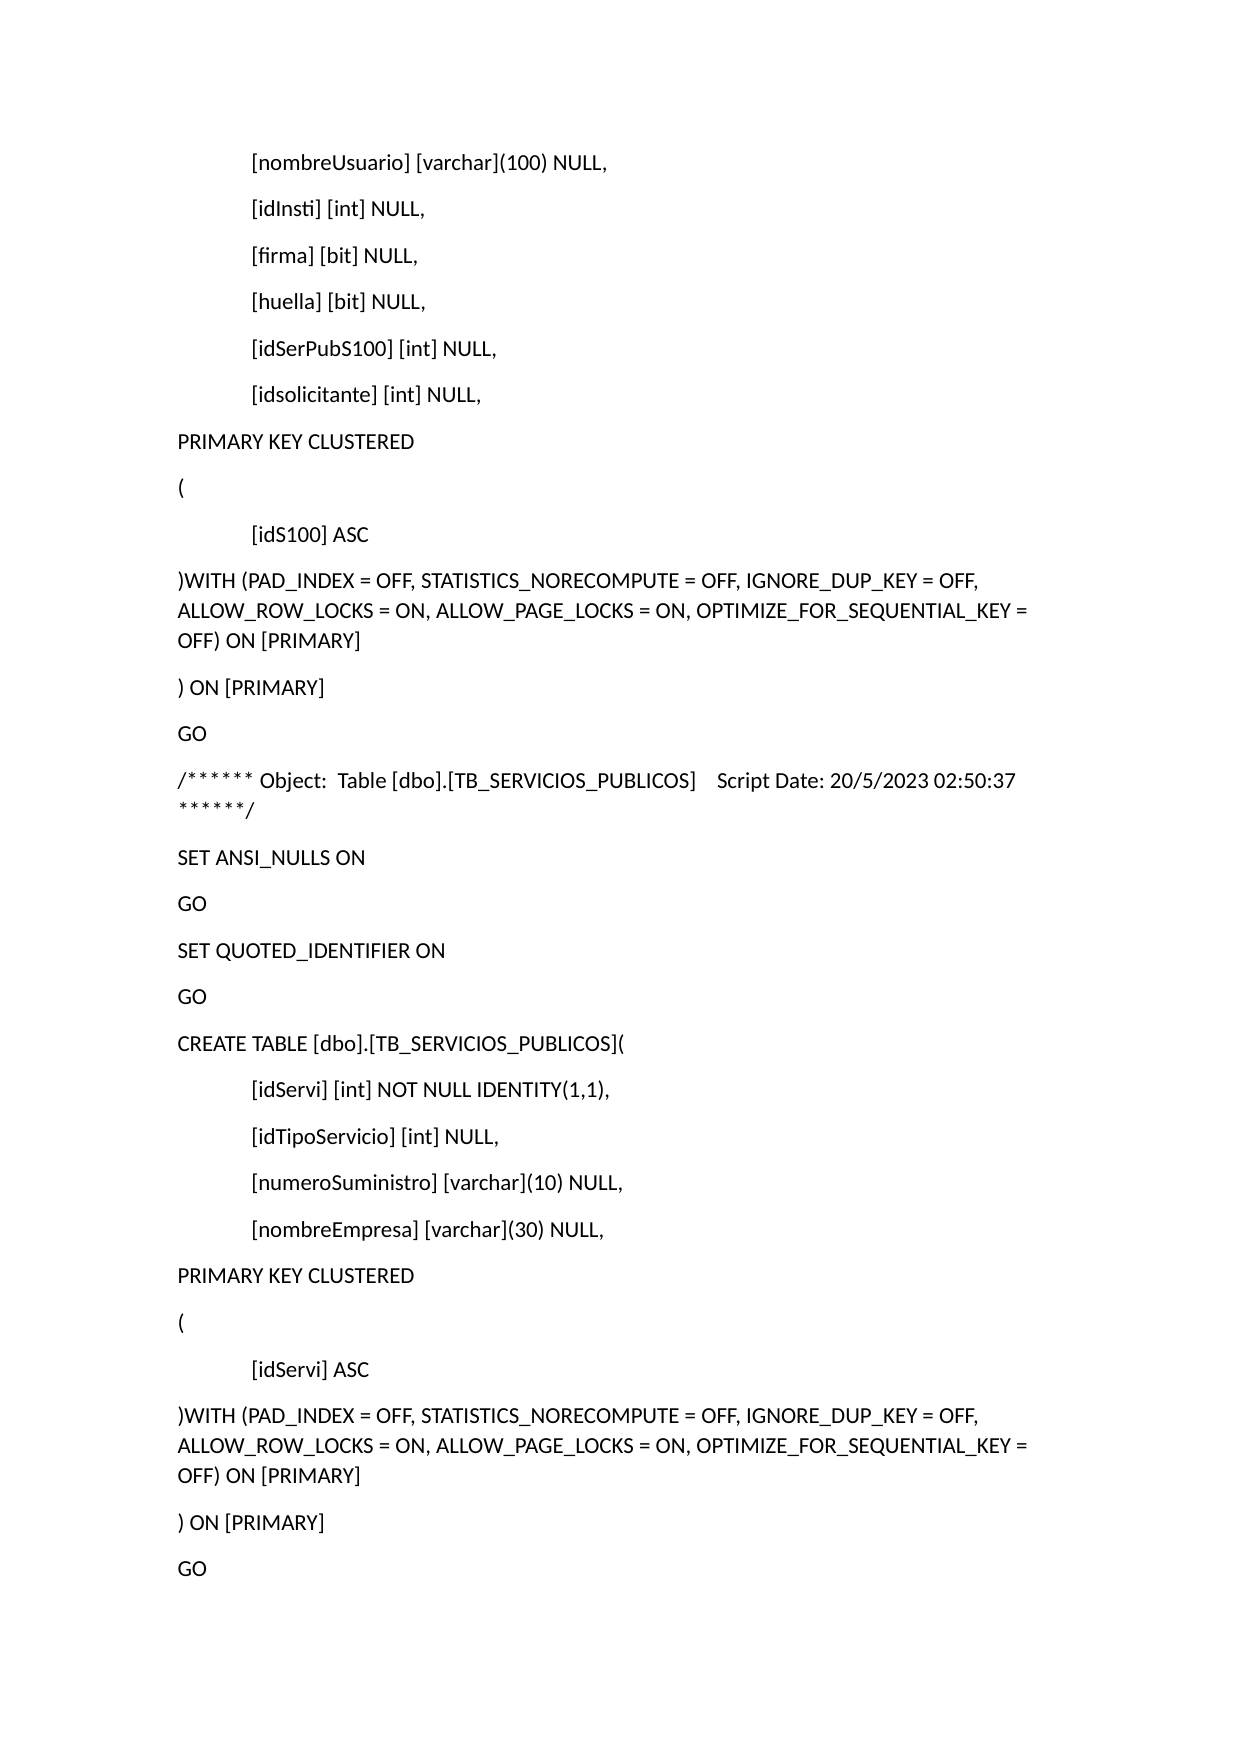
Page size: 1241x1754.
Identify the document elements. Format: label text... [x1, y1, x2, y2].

text ) ON [PRIMARY] [177, 673, 1063, 701]
text [idServi] [int] NOT NULL IDENTITY(1,1), [177, 1075, 1063, 1103]
text SET QUOTED_IDENTIFIER ON [177, 936, 1063, 964]
text PRIMARY KEY CLUSTERED [177, 1262, 1063, 1290]
text SET ANSI_NULLS ON [177, 843, 1063, 871]
text ) ON [PRIMARY] [177, 1508, 1063, 1536]
text [idTipoServicio] [int] NULL, [177, 1122, 1063, 1150]
text GO [177, 719, 1063, 748]
text [huella] [bit] NULL, [177, 287, 1063, 315]
text [idSerPubS100] [int] NULL, [177, 334, 1063, 362]
text [idServi] ASC [177, 1355, 1063, 1383]
text ( [177, 473, 1063, 502]
text [idsolicitante] [int] NULL, [177, 380, 1063, 408]
text GO [177, 1554, 1063, 1582]
text )WITH (PAD_INDEX = OFF, STATISTICS_NORECOMPUTE = OFF, IGNORE_DUP_KEY = OFF, ALLOW_ROW_LOCKS = ON, ALLOW_PAGE_LOCKS = ON, OPTIMIZE_FOR_SEQUENTIAL_KEY = OFF) ON [PRIMARY] [177, 1401, 1063, 1489]
text [idInsti] [int] NULL, [177, 194, 1063, 222]
text /****** Object: Table [dbo].[TB_SERVICIOS_PUBLICOS] Script Date: 20/5/2023 02:50:37 ******/ [177, 766, 1063, 824]
text PRIMARY KEY CLUSTERED [177, 427, 1063, 455]
text ( [177, 1308, 1063, 1336]
text [nombreEmpresa] [varchar](30) NULL, [177, 1215, 1063, 1243]
text [idS100] ASC [177, 520, 1063, 548]
text )WITH (PAD_INDEX = OFF, STATISTICS_NORECOMPUTE = OFF, IGNORE_DUP_KEY = OFF, ALLOW_ROW_LOCKS = ON, ALLOW_PAGE_LOCKS = ON, OPTIMIZE_FOR_SEQUENTIAL_KEY = OFF) ON [PRIMARY] [177, 567, 1063, 654]
text [nombreUsuario] [varchar](100) NULL, [177, 148, 1063, 176]
text GO [177, 982, 1063, 1010]
text [firma] [bit] NULL, [177, 241, 1063, 269]
text CREATE TABLE [dbo].[TB_SERVICIOS_PUBLICOS]( [177, 1029, 1063, 1057]
text [numeroSuministro] [varchar](10) NULL, [177, 1168, 1063, 1197]
text GO [177, 889, 1063, 917]
